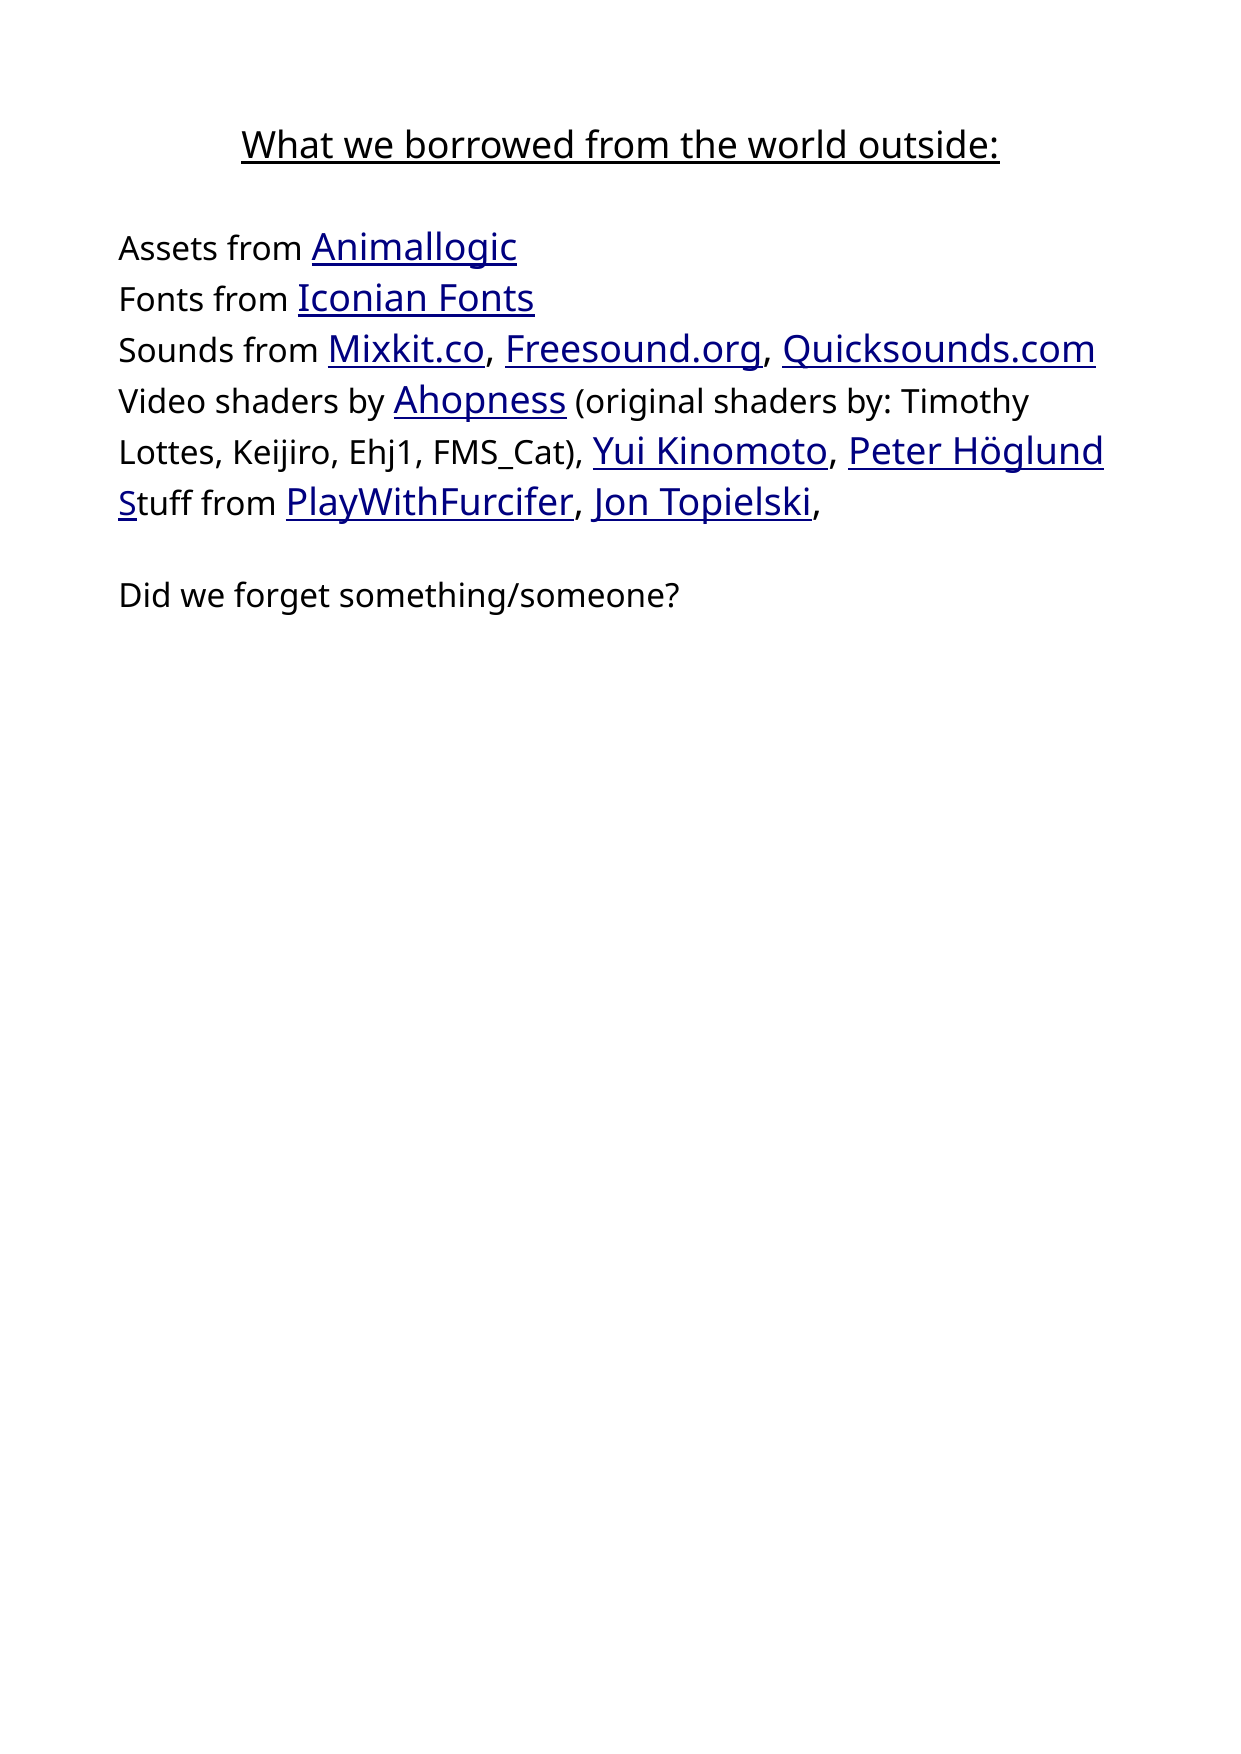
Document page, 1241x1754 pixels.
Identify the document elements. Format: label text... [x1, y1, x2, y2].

text Sounds from Mixkit.co, Freesound.org, Quicksounds.com [118, 322, 1122, 373]
text What we borrowed from the world outside: [118, 118, 1122, 169]
text Did we forget something/someone? [118, 572, 1122, 617]
text Stuff from PlayWithFurcifer, Jon Topielski, [118, 475, 1122, 526]
text Assets from Animallogic [118, 220, 1122, 271]
text Fonts from Iconian Fonts [118, 271, 1122, 322]
text Video shaders by Ahopness (original shaders by: Timothy Lottes, Keijiro, Ehj1, FMS_Cat), Yui Kinomoto, Peter Höglund [118, 373, 1122, 475]
